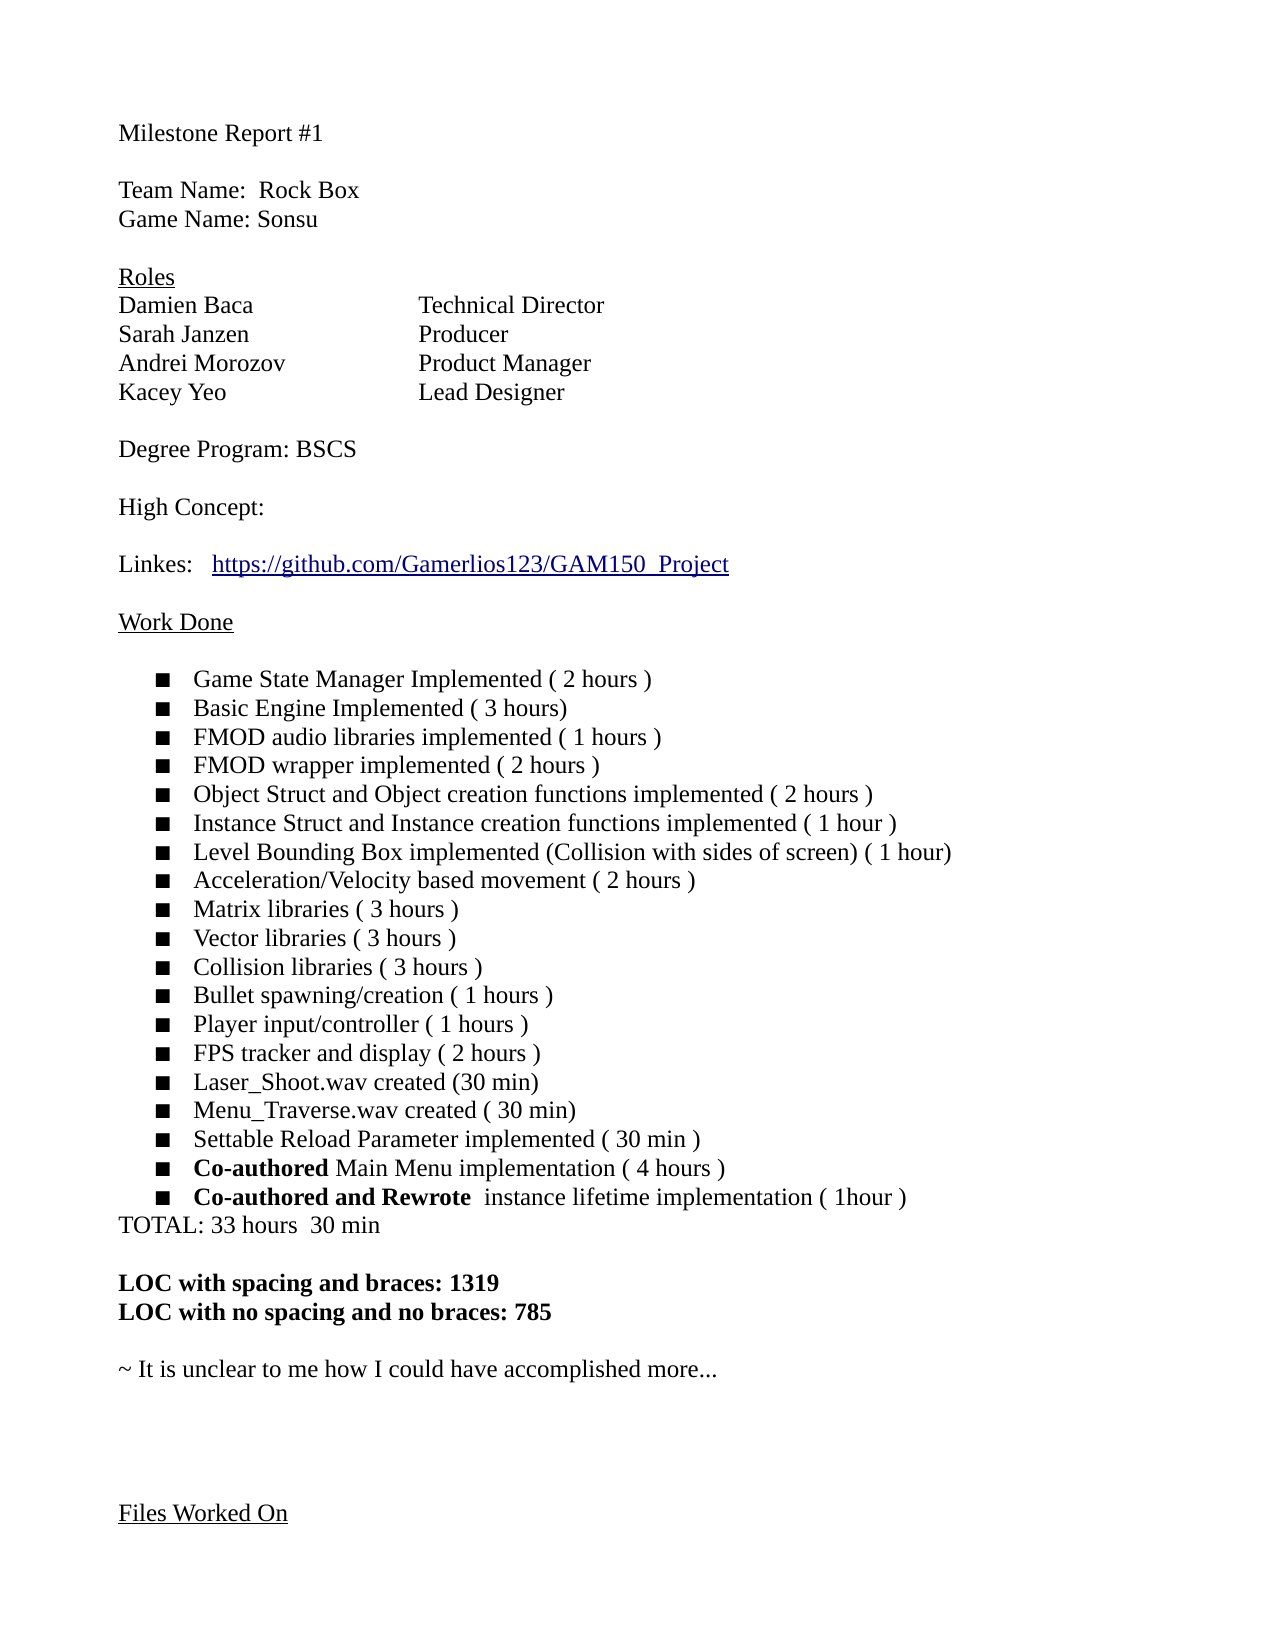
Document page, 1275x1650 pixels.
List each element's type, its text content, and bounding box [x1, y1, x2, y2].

text Milestone Report #1 [118, 118, 1157, 147]
list Player input/controller ( 1 hours ) [156, 1009, 1157, 1038]
text ~ It is unclear to me how I could have accomplished more... [118, 1354, 1157, 1383]
text LOC with spacing and braces: 1319 [118, 1268, 1157, 1297]
list Level Bounding Box implemented (Collision with sides of screen) ( 1 hour) [156, 837, 1157, 866]
list FMOD audio libraries implemented ( 1 hours ) [156, 722, 1157, 751]
table_cell Product Manager [418, 348, 1157, 377]
list Bullet spawning/creation ( 1 hours ) [156, 981, 1157, 1009]
list Object Struct and Object creation functions implemented ( 2 hours ) [156, 779, 1157, 808]
list Basic Engine Implemented ( 3 hours) [156, 693, 1157, 722]
list Co-authored and Rewrote instance lifetime implementation ( 1hour ) [156, 1182, 1157, 1211]
list Menu_Traverse.wav created ( 30 min) [156, 1096, 1157, 1124]
text TOTAL: 33 hours 30 min [118, 1211, 1157, 1239]
list Laser_Shoot.wav created (30 min) [156, 1067, 1157, 1096]
list Game State Manager Implemented ( 2 hours ) [156, 664, 1157, 693]
list Instance Struct and Instance creation functions implemented ( 1 hour ) [156, 808, 1157, 837]
list FMOD wrapper implemented ( 2 hours ) [156, 751, 1157, 779]
list FPS tracker and display ( 2 hours ) [156, 1038, 1157, 1067]
text Work Done [118, 607, 1157, 636]
text Game Name: Sonsu [118, 204, 1157, 233]
text Files Worked On [118, 1498, 1157, 1527]
text LOC with no spacing and no braces: 785 [118, 1297, 1157, 1326]
text High Concept: [118, 492, 1157, 521]
table_cell Producer [418, 319, 1157, 348]
text Roles [118, 262, 1157, 291]
list Settable Reload Parameter implemented ( 30 min ) [156, 1124, 1157, 1153]
text Linkes: https://github.com/Gamerlios123/GAM150_Project [118, 549, 1157, 578]
table_cell Lead Designer [418, 377, 1157, 406]
table_cell Kacey Yeo [118, 377, 418, 406]
list Matrix libraries ( 3 hours ) [156, 894, 1157, 923]
table_cell Sarah Janzen [118, 319, 418, 348]
text Team Name: Rock Box [118, 176, 1157, 204]
table_header Damien Baca [118, 291, 418, 319]
text Degree Program: BSCS [118, 434, 1157, 463]
list Co-authored Main Menu implementation ( 4 hours ) [156, 1153, 1157, 1182]
list Acceleration/Velocity based movement ( 2 hours ) [156, 866, 1157, 894]
table_cell Andrei Morozov [118, 348, 418, 377]
list Vector libraries ( 3 hours ) [156, 923, 1157, 952]
table_header Technical Director [418, 291, 1157, 319]
list Collision libraries ( 3 hours ) [156, 952, 1157, 981]
